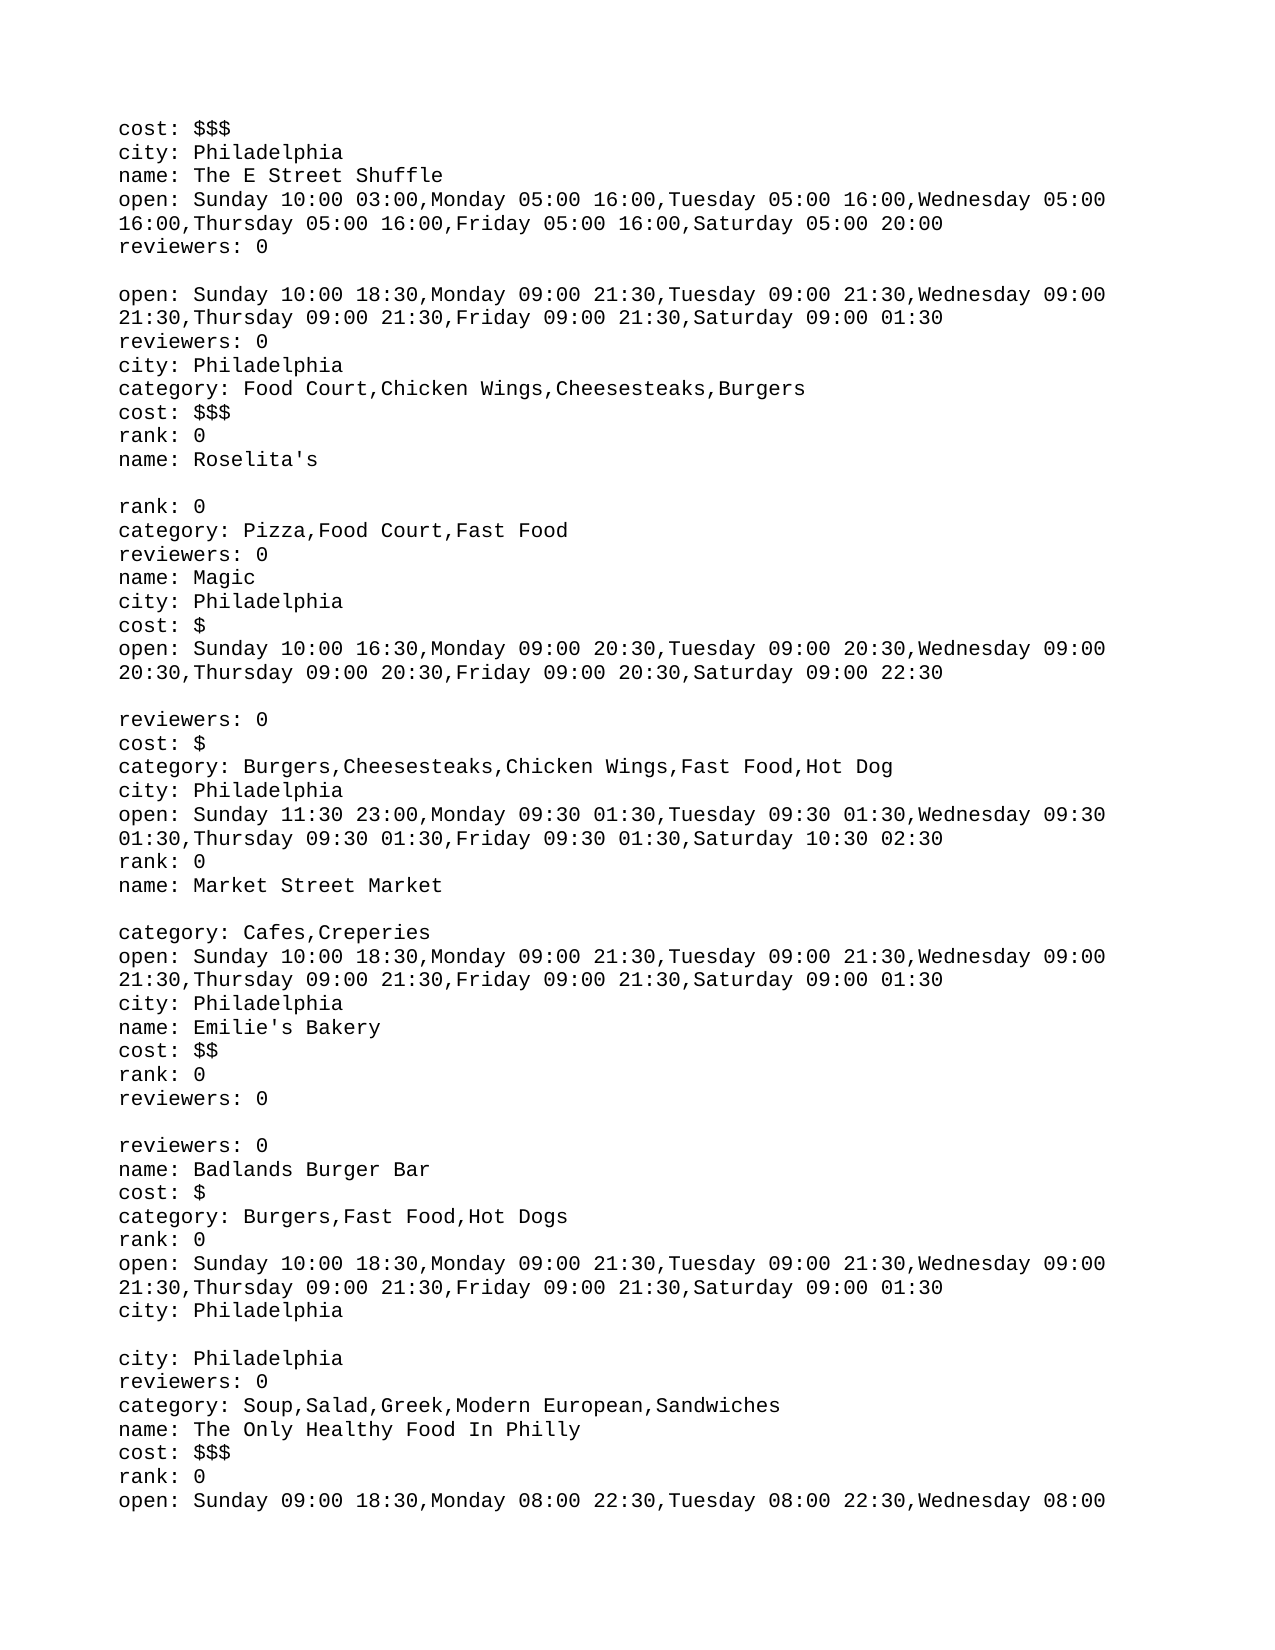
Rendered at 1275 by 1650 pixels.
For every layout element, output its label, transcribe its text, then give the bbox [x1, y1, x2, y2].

text name: The E Street Shuffle [118, 165, 1157, 189]
text rank: 0 [118, 851, 1157, 875]
text open: Sunday 09:00 18:30,Monday 08:00 22:30,Tuesday 08:00 22:30,Wednesday 08:00 [118, 1489, 1157, 1513]
text reviewers: 0 [118, 1135, 1157, 1158]
text city: Philadelphia [118, 780, 1157, 804]
text reviewers: 0 [118, 331, 1157, 354]
text rank: 0 [118, 1466, 1157, 1489]
text city: Philadelphia [118, 1300, 1157, 1324]
text name: Market Street Market [118, 875, 1157, 898]
text category: Food Court,Chicken Wings,Cheesesteaks,Burgers [118, 378, 1157, 402]
text cost: $ [118, 1182, 1157, 1206]
text city: Philadelphia [118, 142, 1157, 165]
text reviewers: 0 [118, 544, 1157, 567]
text open: Sunday 10:00 03:00,Monday 05:00 16:00,Tuesday 05:00 16:00,Wednesday 05:00 16:00,Thursday 05:00 16:00,Friday 05:00 16:00,Saturday 05:00 20:00 [118, 189, 1157, 236]
text name: Magic [118, 567, 1157, 591]
text reviewers: 0 [118, 236, 1157, 260]
text cost: $$ [118, 1040, 1157, 1064]
text reviewers: 0 [118, 1371, 1157, 1395]
text rank: 0 [118, 426, 1157, 449]
text rank: 0 [118, 1064, 1157, 1088]
text name: Emilie's Bakery [118, 1017, 1157, 1040]
text name: Roselita's [118, 449, 1157, 473]
text open: Sunday 10:00 16:30,Monday 09:00 20:30,Tuesday 09:00 20:30,Wednesday 09:00 20:30,Thursday 09:00 20:30,Friday 09:00 20:30,Saturday 09:00 22:30 [118, 638, 1157, 686]
text cost: $ [118, 733, 1157, 757]
text category: Soup,Salad,Greek,Modern European,Sandwiches [118, 1395, 1157, 1419]
text cost: $$$ [118, 118, 1157, 142]
text cost: $ [118, 615, 1157, 638]
text open: Sunday 10:00 18:30,Monday 09:00 21:30,Tuesday 09:00 21:30,Wednesday 09:00 21:30,Thursday 09:00 21:30,Friday 09:00 21:30,Saturday 09:00 01:30 [118, 946, 1157, 993]
text name: Badlands Burger Bar [118, 1158, 1157, 1182]
text reviewers: 0 [118, 709, 1157, 733]
text city: Philadelphia [118, 993, 1157, 1017]
text rank: 0 [118, 1229, 1157, 1253]
text category: Burgers,Fast Food,Hot Dogs [118, 1206, 1157, 1229]
text rank: 0 [118, 496, 1157, 520]
text city: Philadelphia [118, 1348, 1157, 1371]
text city: Philadelphia [118, 354, 1157, 378]
text open: Sunday 11:30 23:00,Monday 09:30 01:30,Tuesday 09:30 01:30,Wednesday 09:30 01:30,Thursday 09:30 01:30,Friday 09:30 01:30,Saturday 10:30 02:30 [118, 804, 1157, 851]
text reviewers: 0 [118, 1088, 1157, 1111]
text name: The Only Healthy Food In Philly [118, 1419, 1157, 1442]
text city: Philadelphia [118, 591, 1157, 615]
text open: Sunday 10:00 18:30,Monday 09:00 21:30,Tuesday 09:00 21:30,Wednesday 09:00 21:30,Thursday 09:00 21:30,Friday 09:00 21:30,Saturday 09:00 01:30 [118, 1253, 1157, 1300]
text category: Cafes,Creperies [118, 922, 1157, 946]
text category: Pizza,Food Court,Fast Food [118, 520, 1157, 544]
text cost: $$$ [118, 402, 1157, 426]
text cost: $$$ [118, 1442, 1157, 1466]
text open: Sunday 10:00 18:30,Monday 09:00 21:30,Tuesday 09:00 21:30,Wednesday 09:00 21:30,Thursday 09:00 21:30,Friday 09:00 21:30,Saturday 09:00 01:30 [118, 284, 1157, 331]
text category: Burgers,Cheesesteaks,Chicken Wings,Fast Food,Hot Dog [118, 757, 1157, 780]
